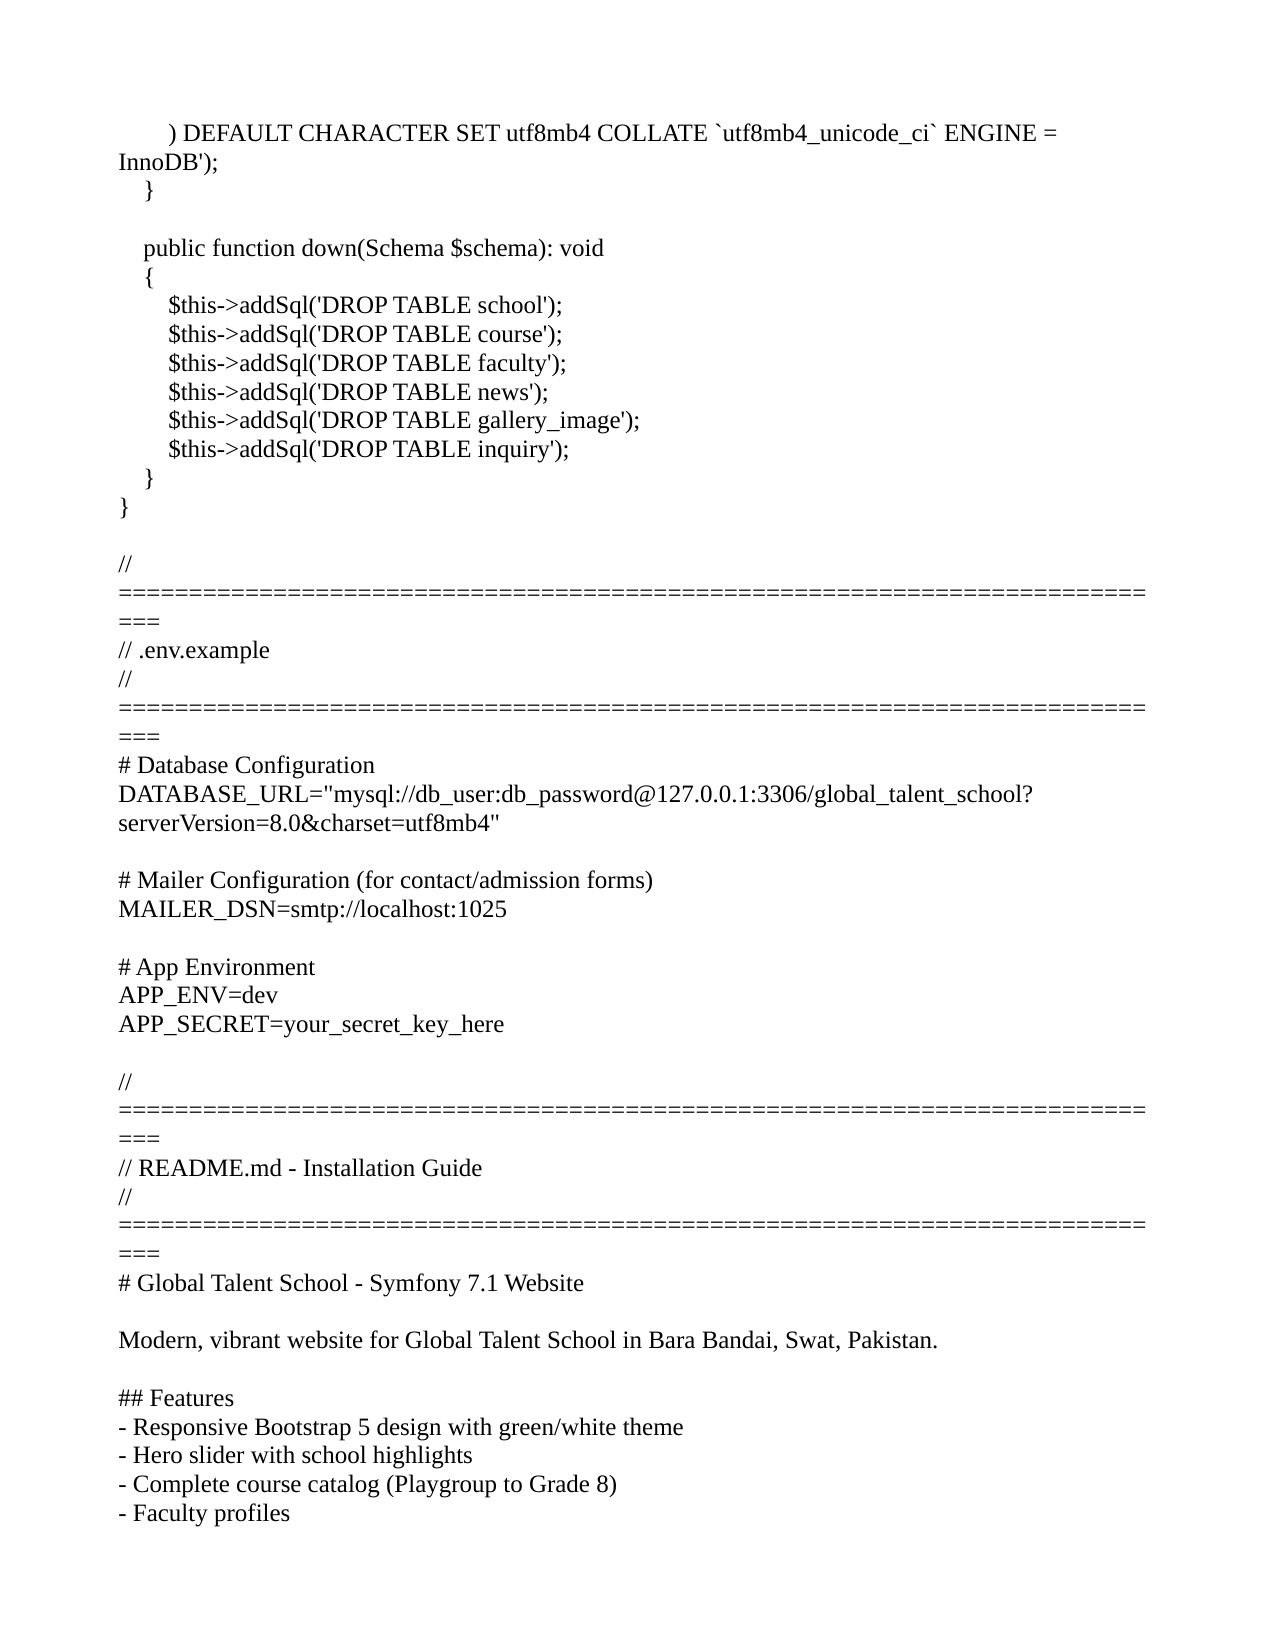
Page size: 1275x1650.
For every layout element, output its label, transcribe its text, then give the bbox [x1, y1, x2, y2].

text // ============================================================================ [118, 1067, 1157, 1153]
text MAILER_DSN=smtp://localhost:1025 [118, 894, 1157, 923]
text // .env.example [118, 636, 1157, 664]
text } [118, 463, 1157, 492]
text } [118, 176, 1157, 204]
text } [118, 492, 1157, 521]
text // ============================================================================ [118, 664, 1157, 751]
text - Complete course catalog (Playgroup to Grade 8) [118, 1469, 1157, 1498]
text $this->addSql('DROP TABLE news'); [118, 377, 1157, 406]
text public function down(Schema $schema): void [118, 233, 1157, 262]
text ## Features [118, 1383, 1157, 1412]
text # Global Talent School - Symfony 7.1 Website [118, 1268, 1157, 1297]
text - Hero slider with school highlights [118, 1441, 1157, 1469]
text # Database Configuration [118, 751, 1157, 779]
text - Responsive Bootstrap 5 design with green/white theme [118, 1412, 1157, 1441]
text // ============================================================================ [118, 1182, 1157, 1268]
text DATABASE_URL="mysql://db_user:db_password@127.0.0.1:3306/global_talent_school?serverVersion=8.0&charset=utf8mb4" [118, 779, 1157, 837]
text APP_ENV=dev [118, 981, 1157, 1009]
text $this->addSql('DROP TABLE course'); [118, 319, 1157, 348]
text $this->addSql('DROP TABLE faculty'); [118, 348, 1157, 377]
text $this->addSql('DROP TABLE gallery_image'); [118, 406, 1157, 434]
text - Faculty profiles [118, 1498, 1157, 1527]
text # App Environment [118, 952, 1157, 981]
text # Mailer Configuration (for contact/admission forms) [118, 866, 1157, 894]
text ) DEFAULT CHARACTER SET utf8mb4 COLLATE `utf8mb4_unicode_ci` ENGINE = InnoDB'); [118, 118, 1157, 176]
text Modern, vibrant website for Global Talent School in Bara Bandai, Swat, Pakistan. [118, 1326, 1157, 1354]
text // ============================================================================ [118, 549, 1157, 636]
text // README.md - Installation Guide [118, 1153, 1157, 1182]
text $this->addSql('DROP TABLE school'); [118, 291, 1157, 319]
text $this->addSql('DROP TABLE inquiry'); [118, 434, 1157, 463]
text APP_SECRET=your_secret_key_here [118, 1009, 1157, 1038]
text { [118, 262, 1157, 291]
